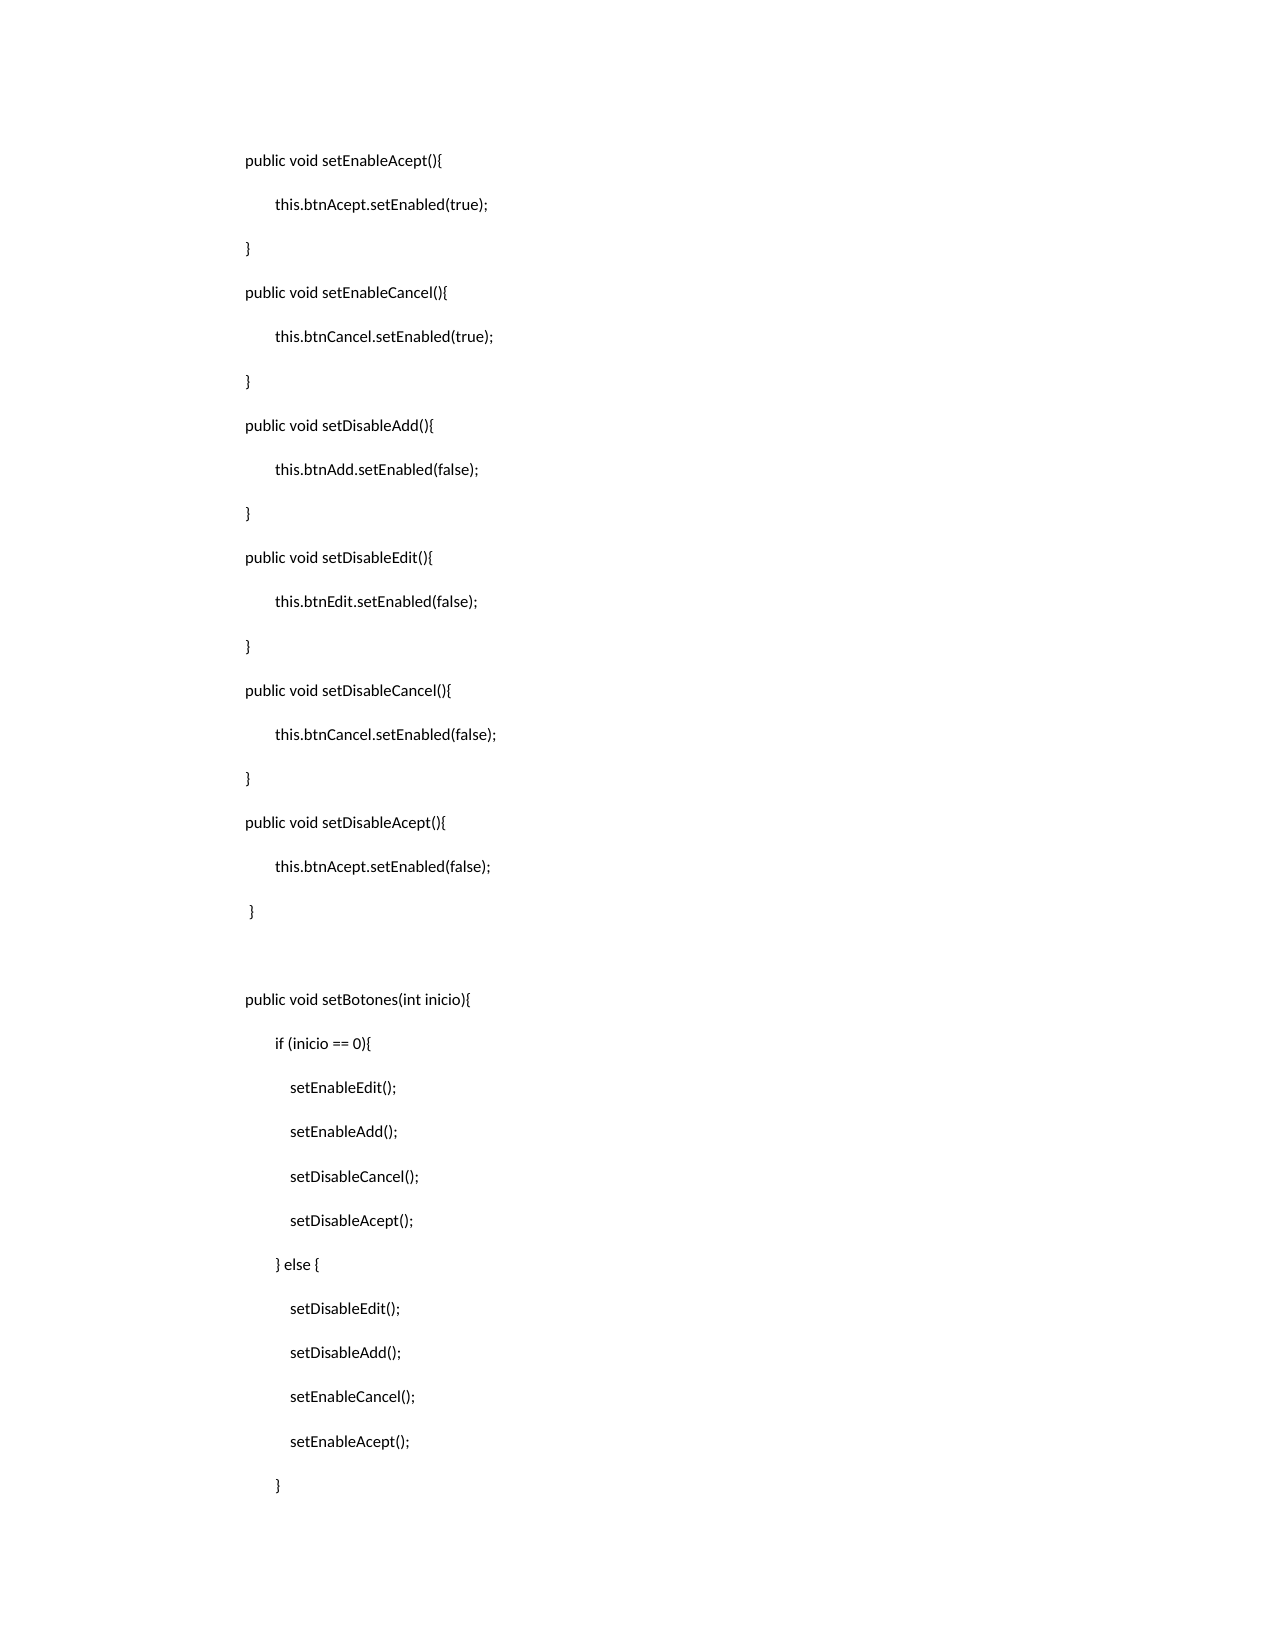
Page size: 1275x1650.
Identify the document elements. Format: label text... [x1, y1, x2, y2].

text public void setDisableAcept(){ [245, 812, 1087, 833]
text } [245, 238, 1087, 259]
text this.btnAcept.setEnabled(true); [245, 194, 1087, 214]
text if (inicio == 0){ [245, 1033, 1087, 1054]
text } else { [245, 1254, 1087, 1274]
text setEnableAcept(); [245, 1431, 1087, 1451]
text public void setEnableAcept(){ [245, 150, 1087, 170]
text setDisableAcept(); [245, 1210, 1087, 1230]
text } [245, 636, 1087, 656]
text } [245, 901, 1087, 921]
text public void setBotones(int inicio){ [245, 989, 1087, 1009]
text setEnableAdd(); [245, 1122, 1087, 1142]
text public void setEnableCancel(){ [245, 282, 1087, 303]
text setDisableCancel(); [245, 1166, 1087, 1186]
text setDisableEdit(); [245, 1298, 1087, 1319]
text this.btnCancel.setEnabled(true); [245, 327, 1087, 347]
text } [245, 503, 1087, 524]
text this.btnAdd.setEnabled(false); [245, 459, 1087, 479]
text setDisableAdd(); [245, 1342, 1087, 1363]
text } [245, 371, 1087, 391]
text } [245, 1475, 1087, 1495]
text this.btnCancel.setEnabled(false); [245, 724, 1087, 744]
text public void setDisableAdd(){ [245, 415, 1087, 435]
text setEnableCancel(); [245, 1387, 1087, 1407]
text this.btnAcept.setEnabled(false); [245, 857, 1087, 877]
text public void setDisableCancel(){ [245, 680, 1087, 700]
text this.btnEdit.setEnabled(false); [245, 592, 1087, 612]
text setEnableEdit(); [245, 1077, 1087, 1098]
text public void setDisableEdit(){ [245, 547, 1087, 568]
text } [245, 768, 1087, 789]
